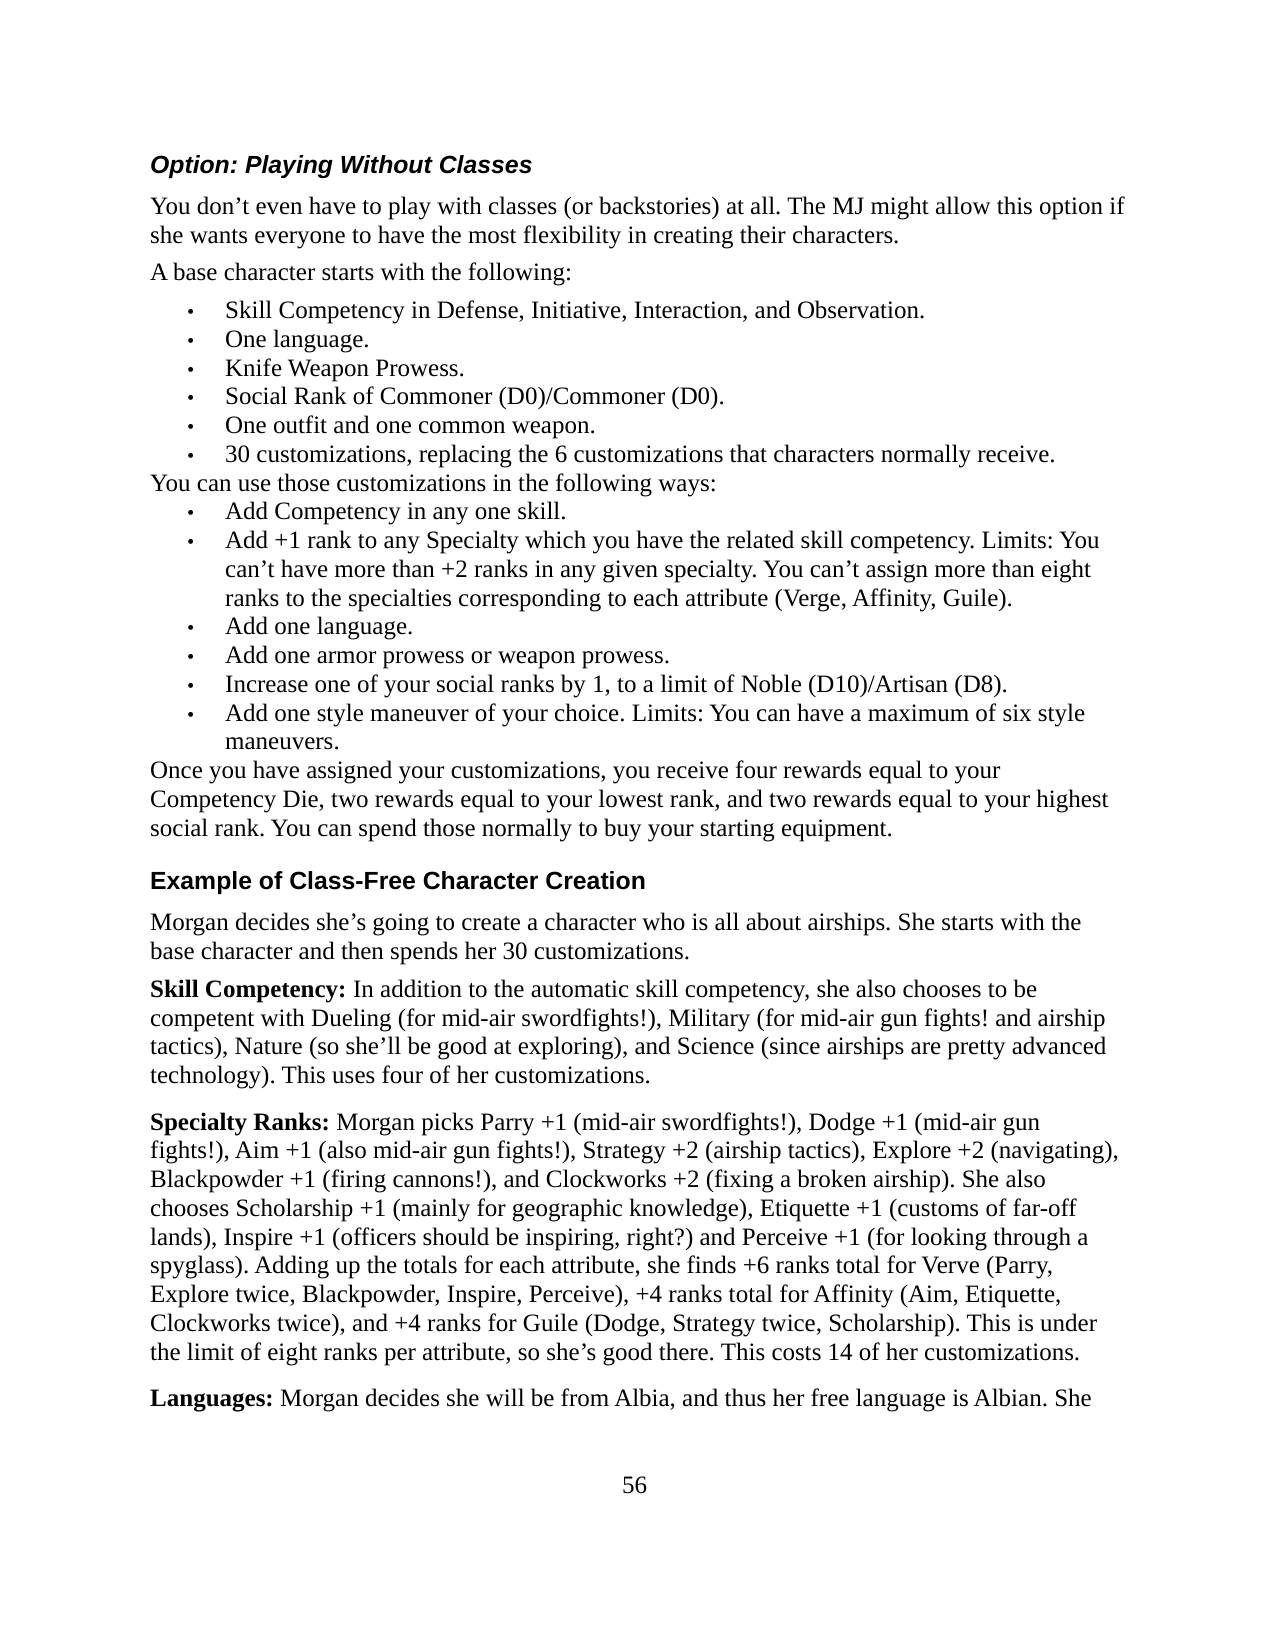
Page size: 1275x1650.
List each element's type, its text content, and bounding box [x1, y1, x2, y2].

text A base character starts with the following: [150, 257, 1125, 286]
list Add +1 rank to any Specialty which you have the related skill competency. Limits: You can’t have more than +2 ranks in any given specialty. You can’t assign more than eight ranks to the specialties corresponding to each attribute (Verge, Affinity, Guile). [187, 525, 1125, 611]
text Morgan decides she’s going to create a character who is all about airships. She starts with the base character and then spends her 30 customizations. [150, 907, 1125, 965]
list One language. [187, 324, 1125, 353]
text Languages: Morgan decides she will be from Albia, and thus her free language is Albian. She [150, 1383, 1125, 1412]
text You don’t even have to play with classes (or backstories) at all. The MJ might allow this option if she wants everyone to have the most flexibility in creating their characters. [150, 191, 1125, 248]
list Social Rank of Commoner (D0)/Commoner (D0). [187, 381, 1125, 410]
list 30 customizations, replacing the 6 customizations that characters normally receive. [187, 439, 1125, 468]
text Specialty Ranks: Morgan picks Parry +1 (mid-air swordfights!), Dodge +1 (mid-air gun fights!), Aim +1 (also mid-air gun fights!), Strategy +2 (airship tactics), Explore +2 (navigating), Blackpowder +1 (firing cannons!), and Clockworks +2 (fixing a broken airship). She also chooses Scholarship +1 (mainly for geographic knowledge), Etiquette +1 (customs of far-off lands), Inspire +1 (officers should be inspiring, right?) and Perceive +1 (for looking through a spyglass). Adding up the totals for each attribute, she finds +6 ranks total for Verve (Parry, Explore twice, Blackpowder, Inspire, Perceive), +4 ranks total for Affinity (Aim, Etiquette, Clockworks twice), and +4 ranks for Guile (Dodge, Strategy twice, Scholarship). This is under the limit of eight ranks per attribute, so she’s good there. This costs 14 of her customizations. [150, 1107, 1125, 1366]
list Add Competency in any one skill. [187, 496, 1125, 525]
subtitle Example of Class-Free Character Creation [150, 866, 1125, 895]
list Add one style maneuver of your choice. Limits: You can have a maximum of six style maneuvers. [187, 698, 1125, 755]
list Add one armor prowess or weapon prowess. [187, 640, 1125, 669]
text Skill Competency: In addition to the automatic skill competency, she also chooses to be competent with Dueling (for mid-air swordfights!), Military (for mid-air gun fights! and airship tactics), Nature (so she’ll be good at exploring), and Science (since airships are pretty advanced technology). This uses four of her customizations. [150, 974, 1125, 1089]
list Skill Competency in Defense, Initiative, Interaction, and Observation. [187, 295, 1125, 324]
text Once you have assigned your customizations, you receive four rewards equal to your Competency Die, two rewards equal to your lowest rank, and two rewards equal to your highest social rank. You can spend those normally to buy your starting equipment. [150, 755, 1125, 841]
list Increase one of your social ranks by 1, to a limit of Noble (D10)/Artisan (D8). [187, 669, 1125, 698]
list Knife Weapon Prowess. [187, 353, 1125, 381]
text You can use those customizations in the following ways: [150, 468, 1125, 496]
list One outfit and one common weapon. [187, 410, 1125, 439]
subtitle Option: Playing Without Classes [150, 150, 1125, 178]
list Add one language. [187, 611, 1125, 640]
